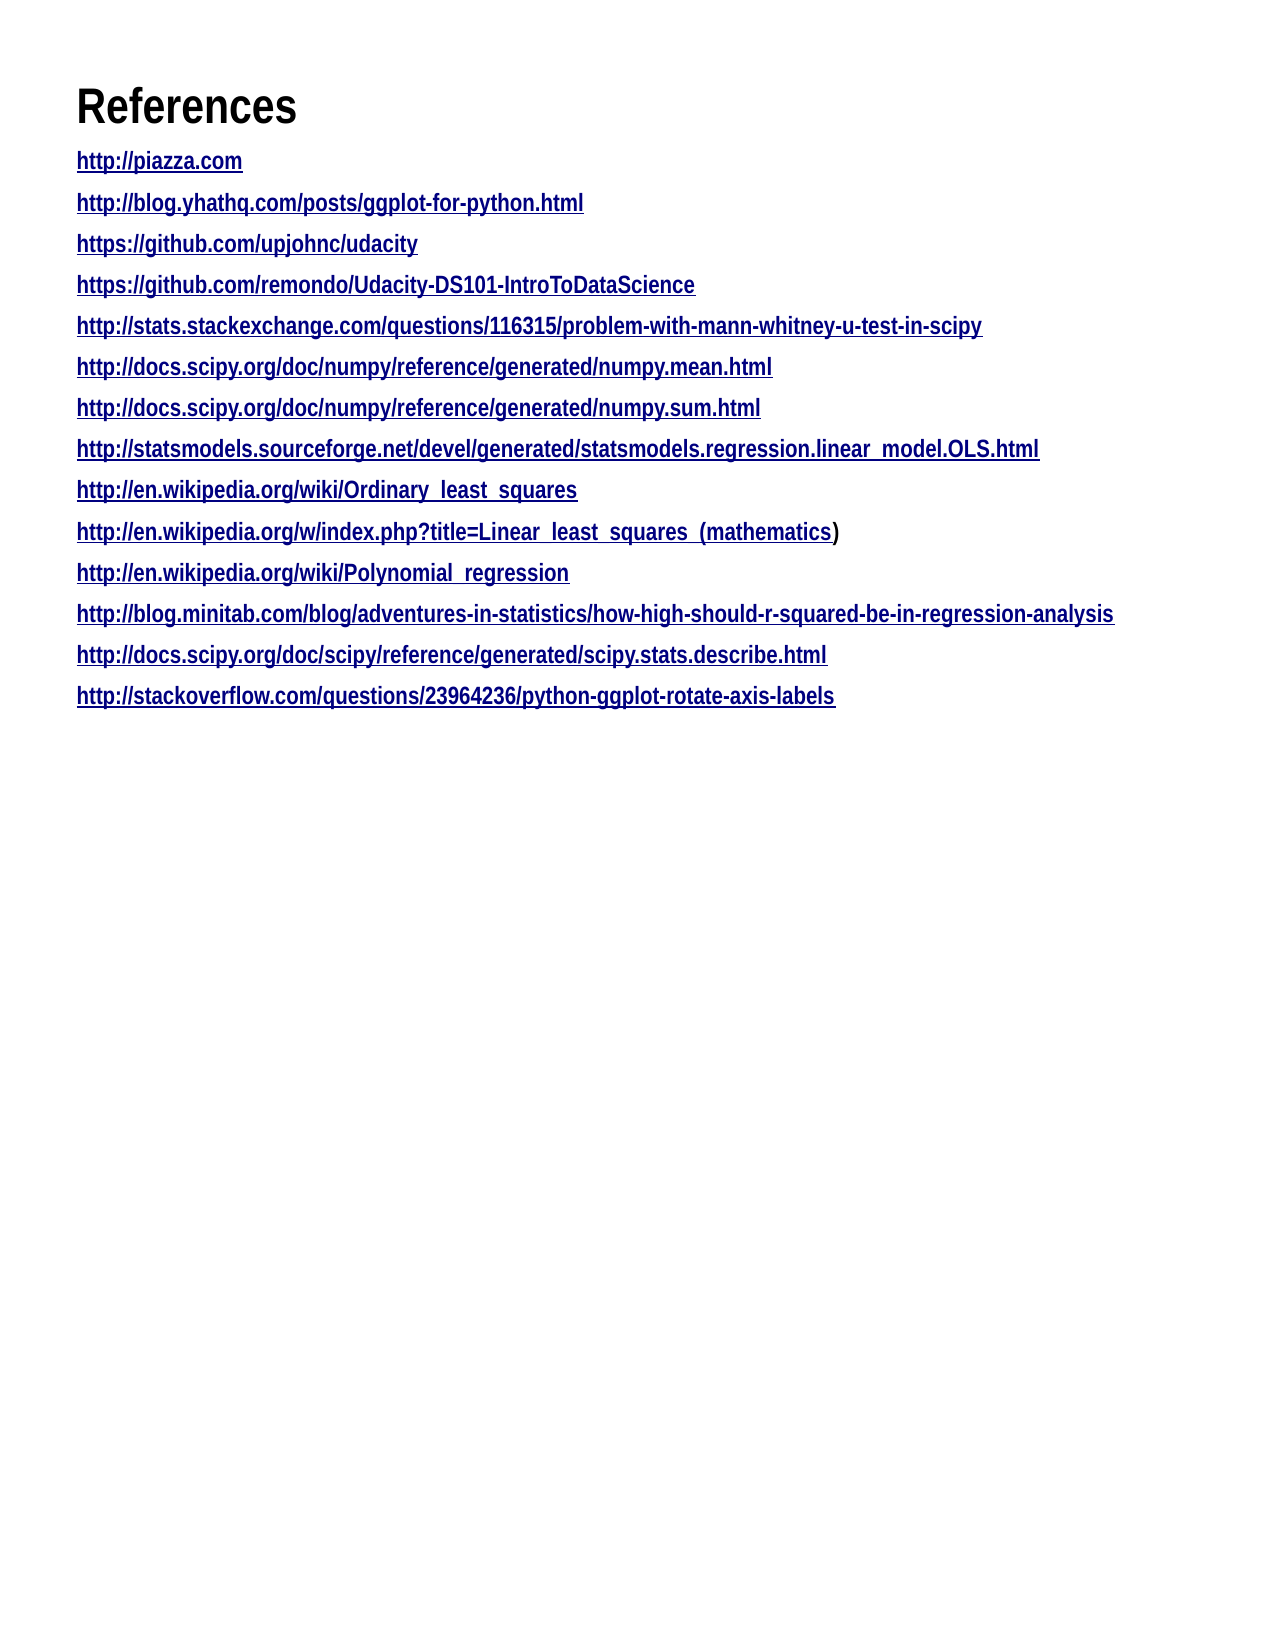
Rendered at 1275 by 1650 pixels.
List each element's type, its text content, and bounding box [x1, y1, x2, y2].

text https://github.com/upjohnc/udacity [76, 229, 1198, 257]
text http://blog.yhathq.com/posts/ggplot-for-python.html [76, 187, 1198, 216]
text http://blog.minitab.com/blog/adventures-in-statistics/how-high-should-r-squared-be-in-regression-analysis [76, 599, 1198, 628]
text http://en.wikipedia.org/w/index.php?title=Linear_least_squares_(mathematics) [76, 517, 1198, 545]
text http://en.wikipedia.org/wiki/Ordinary_least_squares [76, 476, 1198, 504]
text http://stackoverflow.com/questions/23964236/python-ggplot-rotate-axis-labels [76, 681, 1198, 710]
text http://docs.scipy.org/doc/scipy/reference/generated/scipy.stats.describe.html [76, 640, 1198, 669]
text http://en.wikipedia.org/wiki/Polynomial_regression [76, 558, 1198, 586]
text http://docs.scipy.org/doc/numpy/reference/generated/numpy.sum.html [76, 393, 1198, 422]
text http://statsmodels.sourceforge.net/devel/generated/statsmodels.regression.linear_model.OLS.html [76, 434, 1198, 463]
subtitle References [76, 76, 1198, 134]
text https://github.com/remondo/Udacity-DS101-IntroToDataScience [76, 270, 1198, 298]
text http://piazza.com [76, 146, 1198, 175]
text http://stats.stackexchange.com/questions/116315/problem-with-mann-whitney-u-test-in-scipy [76, 311, 1198, 339]
text http://docs.scipy.org/doc/numpy/reference/generated/numpy.mean.html [76, 352, 1198, 381]
